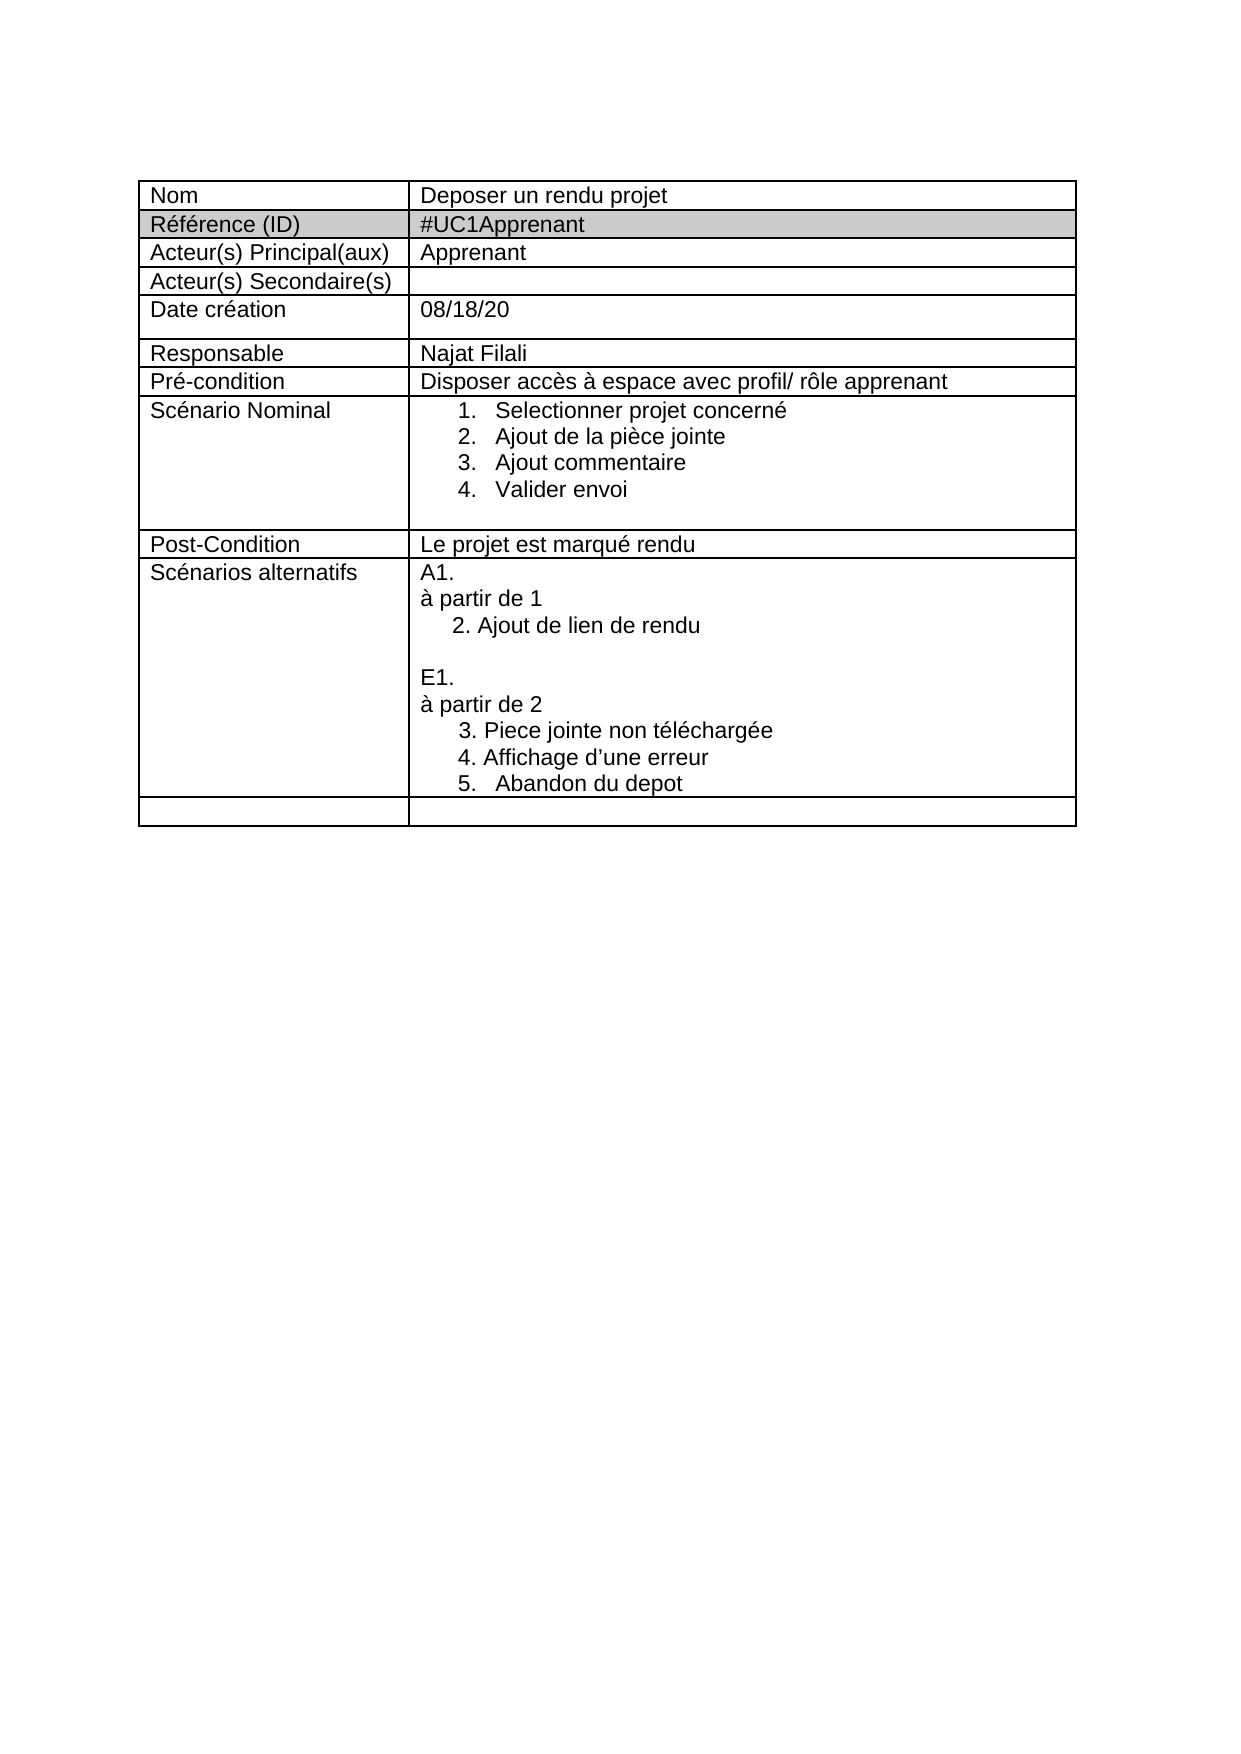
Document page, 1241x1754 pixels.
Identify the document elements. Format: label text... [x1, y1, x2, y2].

table_cell A1. à partir de 1 2. Ajout de lien de rendu E1. à partir de 2 3. Piece jointe non téléchargée 4. Affichage d’une erreur Abandon du depot [410, 559, 1075, 796]
table_cell [410, 268, 1075, 294]
table_cell [410, 798, 1075, 824]
table_cell Post-Condition [140, 531, 408, 557]
table_header Deposer un rendu projet [410, 182, 1075, 209]
table_cell Référence (ID) [140, 211, 408, 237]
table_cell Disposer accès à espace avec profil/ rôle apprenant [410, 368, 1075, 394]
table_cell Najat Filali [410, 340, 1075, 366]
table_cell Scénarios alternatifs [140, 559, 408, 796]
table_cell Scénario Nominal [140, 397, 408, 528]
table_cell 18/08/20 [410, 296, 1075, 338]
table_cell Selectionner projet concerné Ajout de la pièce jointe Ajout commentaire Valider envoi [410, 397, 1075, 528]
table_cell Acteur(s) Secondaire(s) [140, 268, 408, 294]
table_cell Responsable [140, 340, 408, 366]
table_cell [140, 798, 408, 824]
table_cell Pré-condition [140, 368, 408, 394]
table_cell Apprenant [410, 239, 1075, 266]
table_header Nom [140, 182, 408, 209]
table_cell Acteur(s) Principal(aux) [140, 239, 408, 266]
table_cell Le projet est marqué rendu [410, 531, 1075, 557]
table_cell #UC1Apprenant [410, 211, 1075, 237]
table_cell Date création [140, 296, 408, 338]
